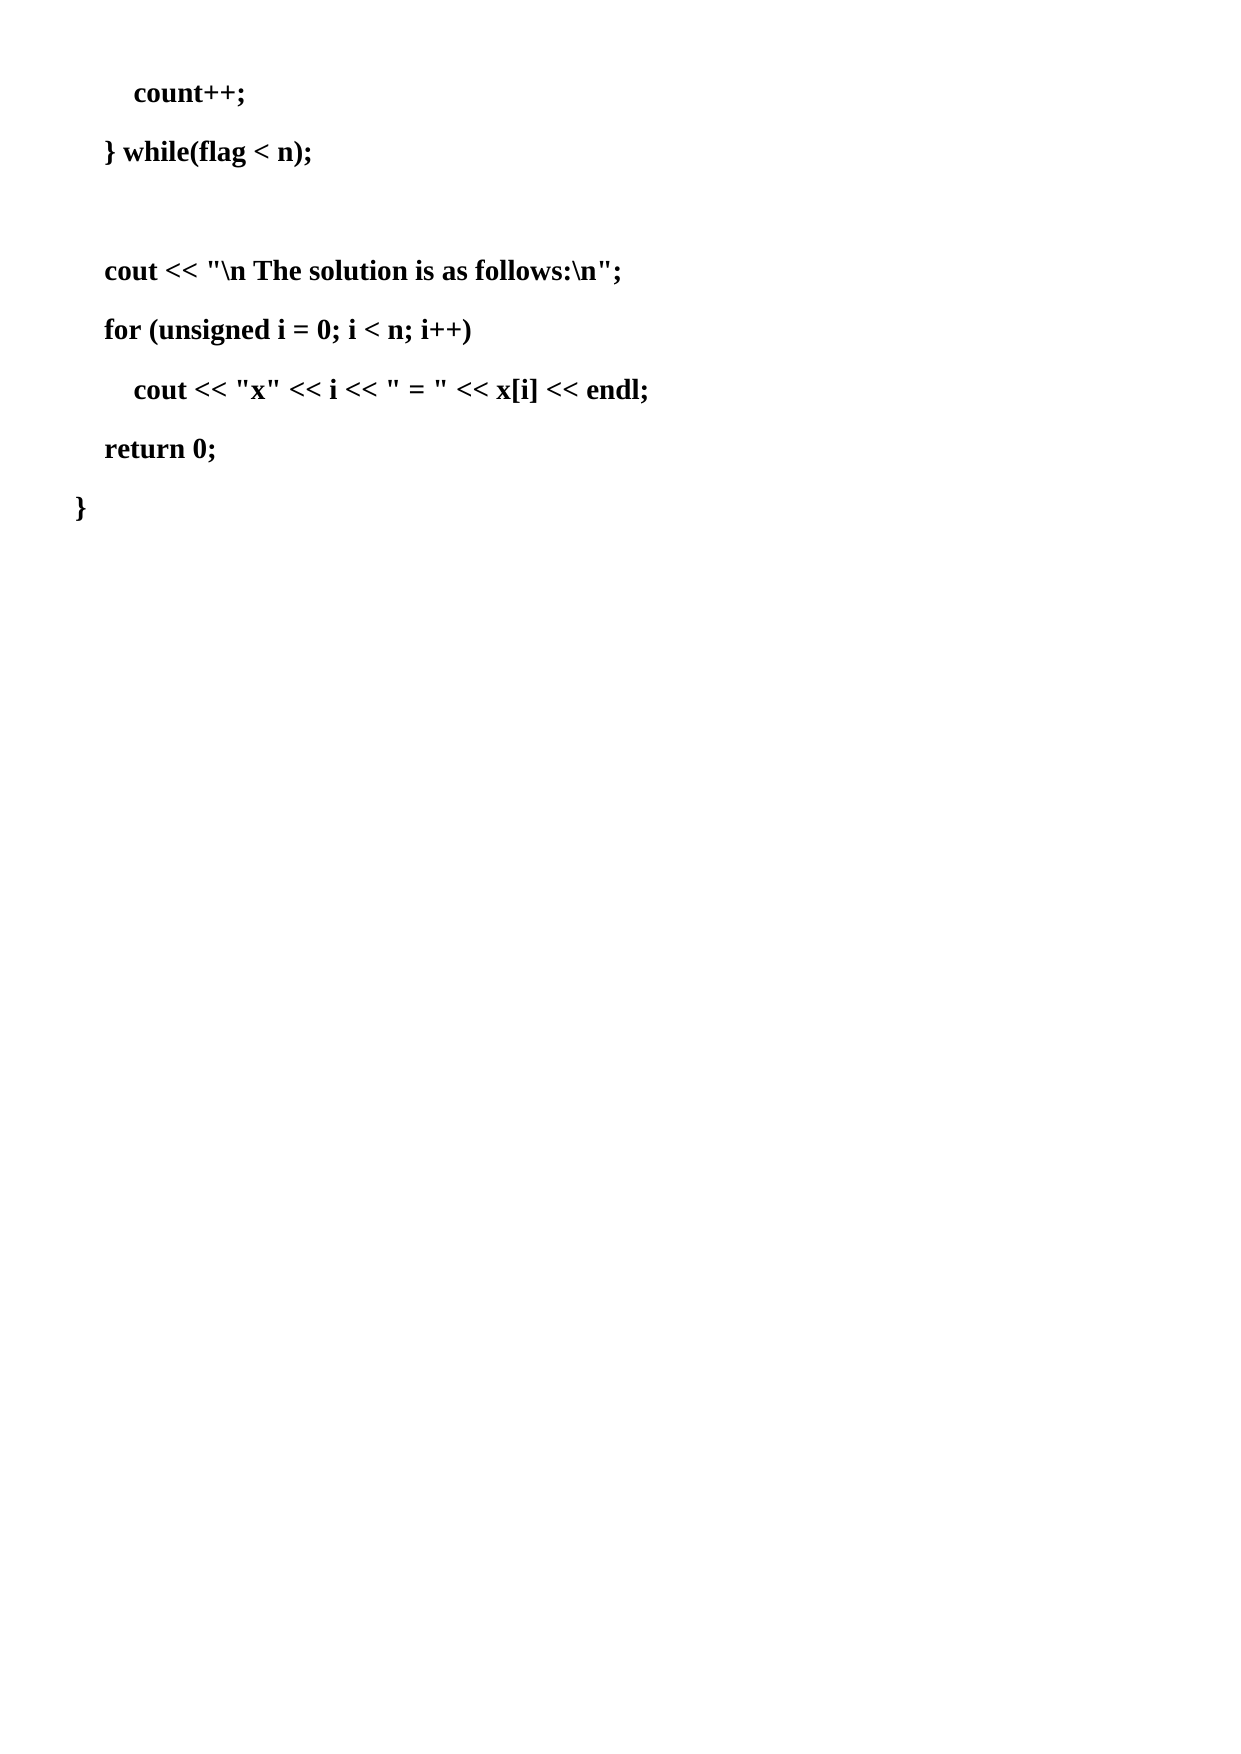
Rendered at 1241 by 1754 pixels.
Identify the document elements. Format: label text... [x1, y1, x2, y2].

text cout << "\n The solution is as follows:\n"; [75, 253, 1165, 287]
text count++; [75, 75, 1165, 108]
text for (unsigned i = 0; i < n; i++) [75, 312, 1165, 346]
text } [75, 491, 1165, 524]
text cout << "x" << i << " = " << x[i] << endl; [75, 372, 1165, 405]
text return 0; [75, 431, 1165, 465]
text } while(flag < n); [75, 134, 1165, 168]
